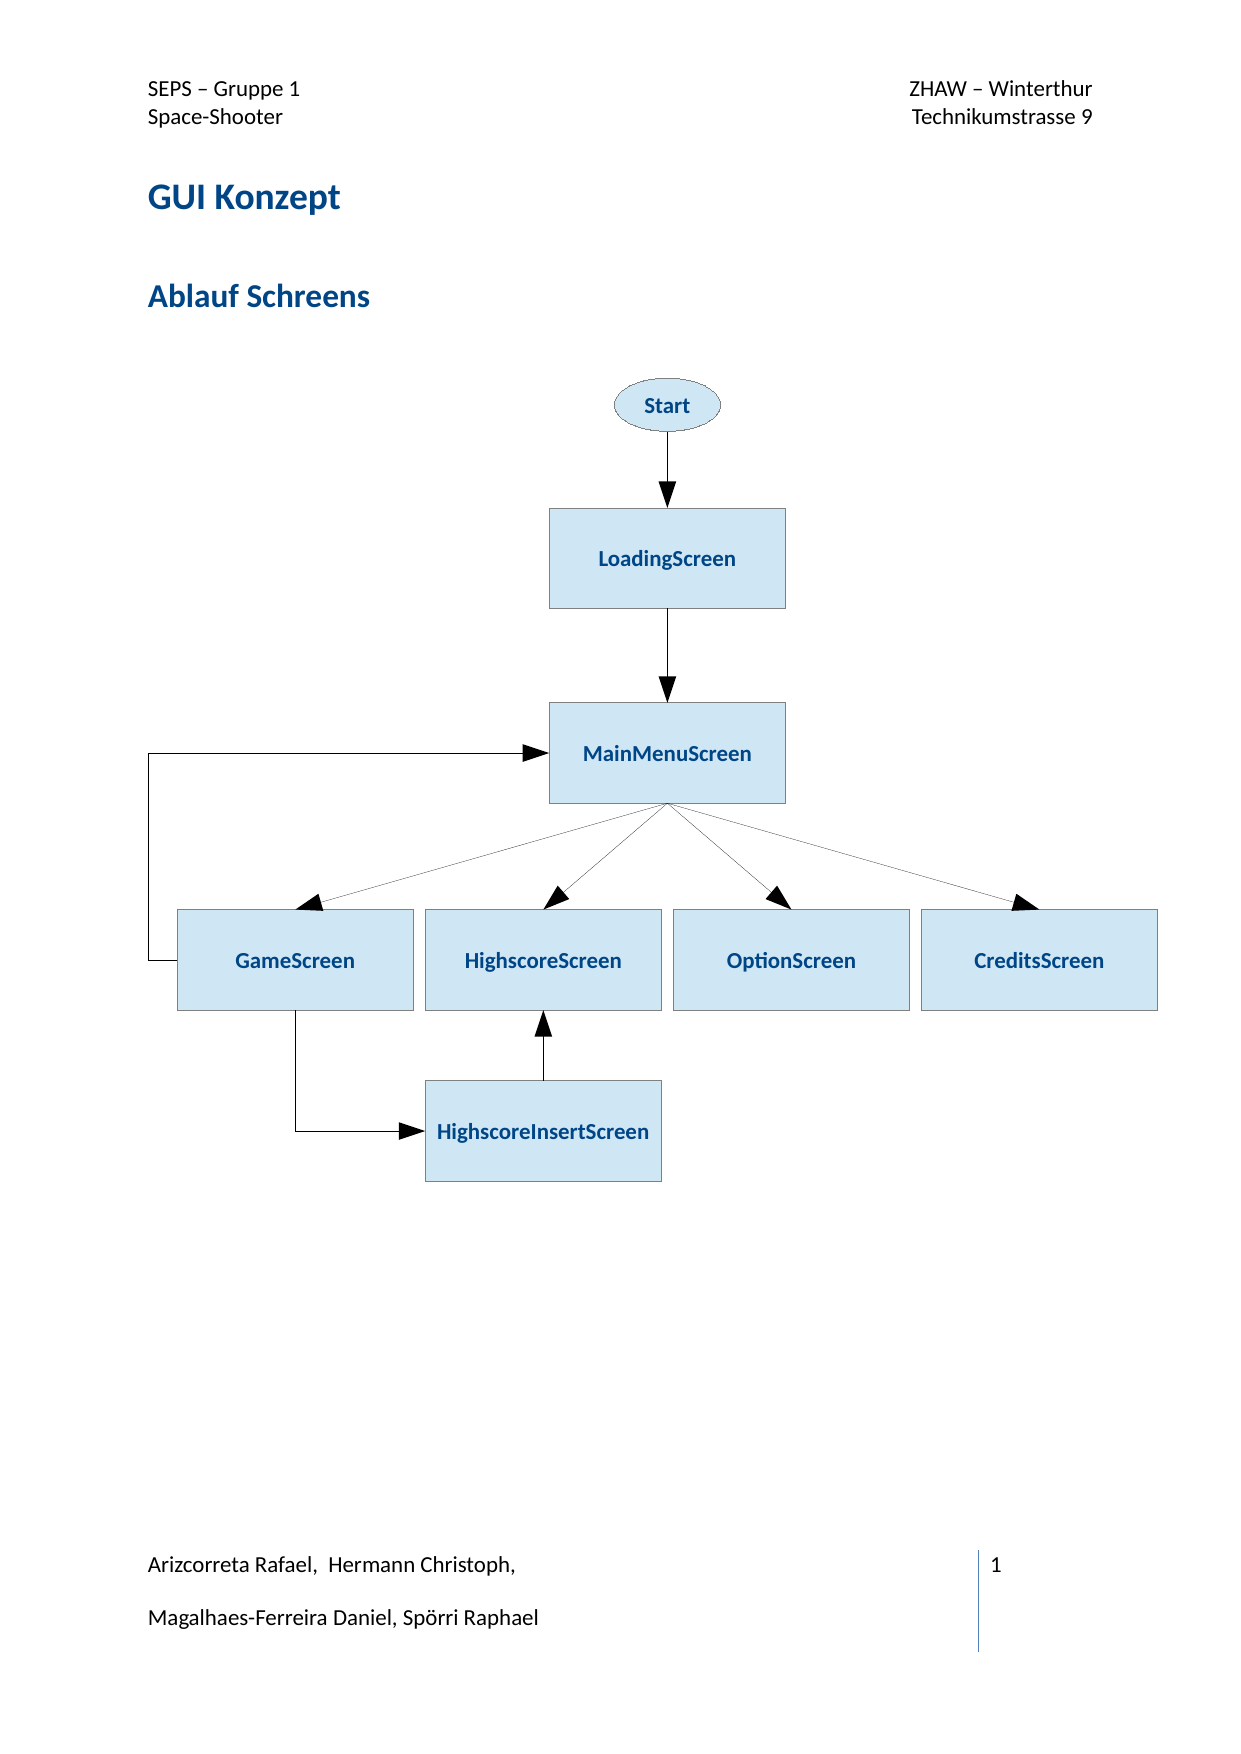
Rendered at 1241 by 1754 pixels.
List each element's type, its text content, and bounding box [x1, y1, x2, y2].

title GUI Konzept [148, 173, 1093, 218]
subtitle Ablauf Schreens [148, 275, 1093, 316]
